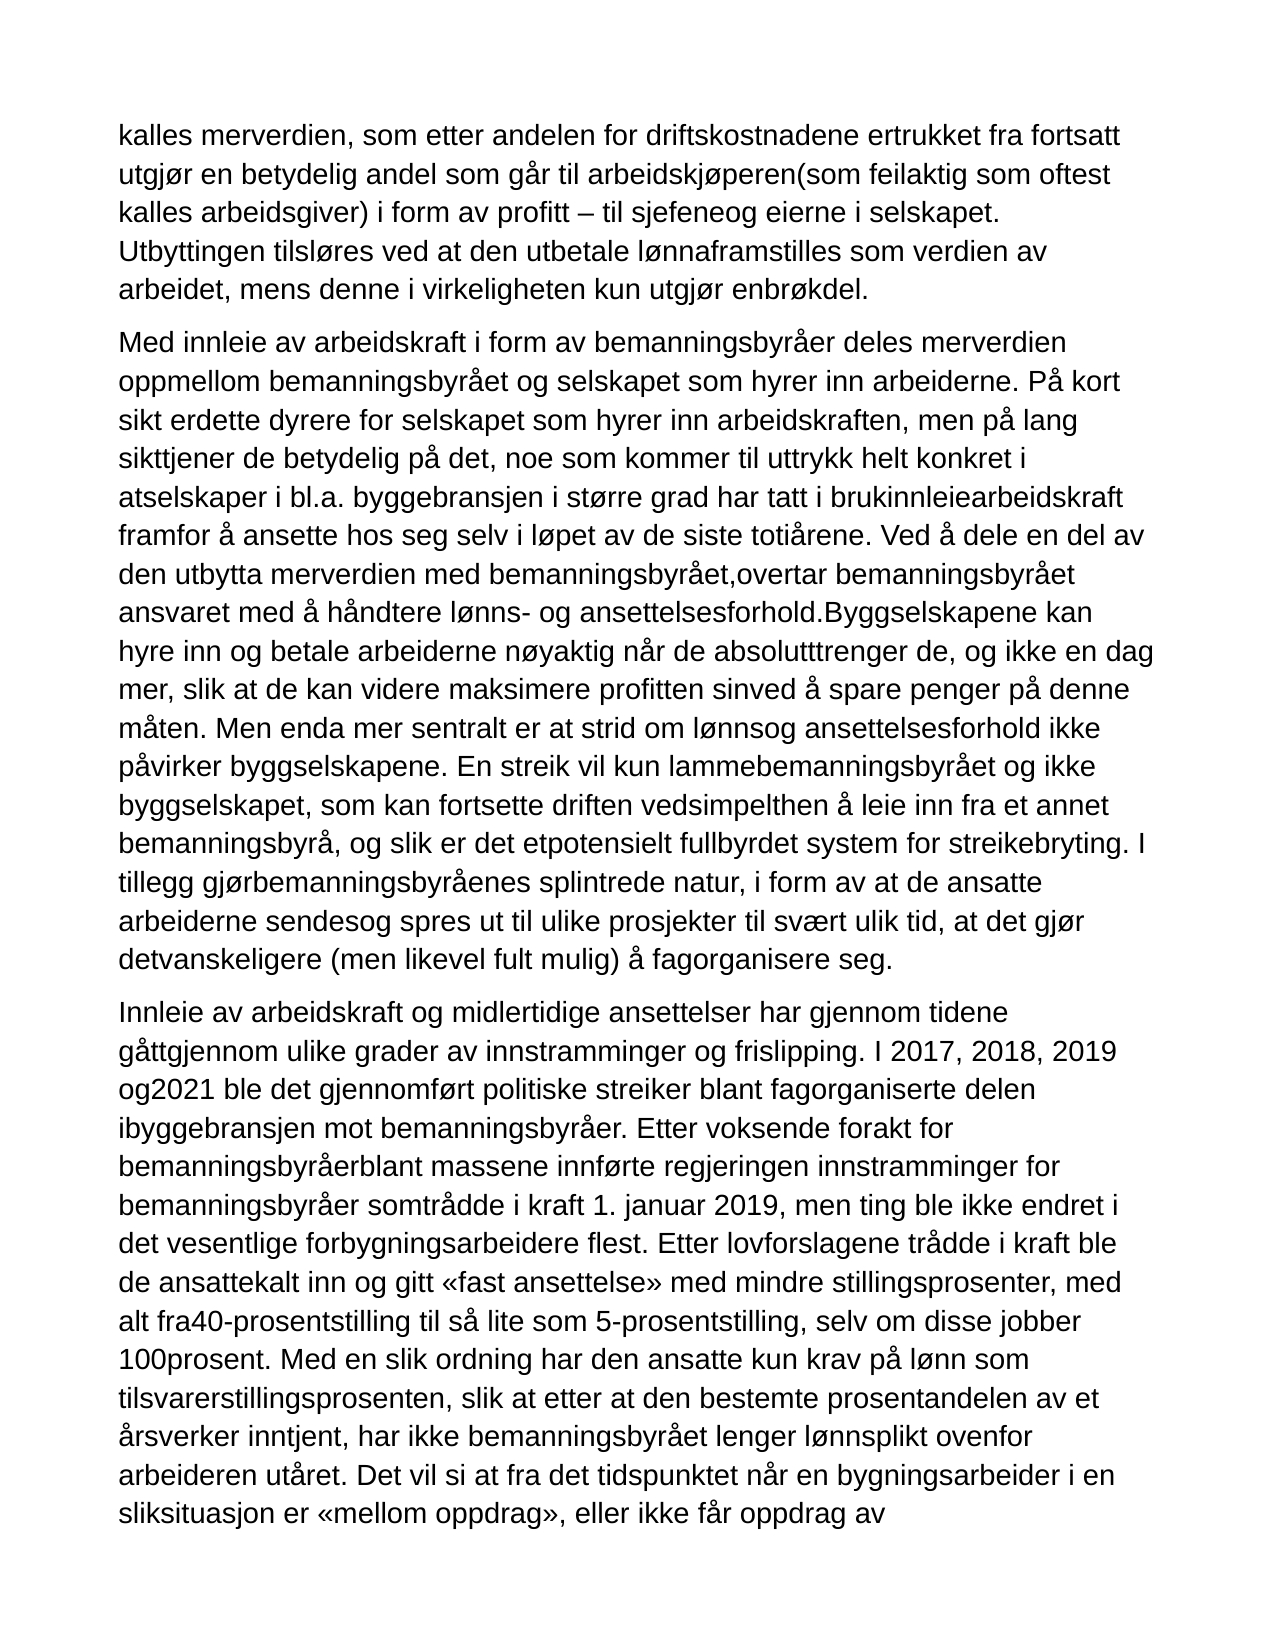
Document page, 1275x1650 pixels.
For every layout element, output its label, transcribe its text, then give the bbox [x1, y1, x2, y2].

text Innleie av arbeidskraft og midlertidige ansettelser har gjennom tidene gåttgjennom ulike grader av innstramminger og frislipping. I 2017, 2018, 2019 og2021 ble det gjennomført politiske streiker blant fagorganiserte delen ibyggebransjen mot bemanningsbyråer. Etter voksende forakt for bemanningsbyråerblant massene innførte regjeringen innstramminger for bemanningsbyråer somtrådde i kraft 1. januar 2019, men ting ble ikke endret i det vesentlige forbygningsarbeidere flest. Etter lovforslagene trådde i kraft ble de ansattekalt inn og gitt «fast ansettelse» med mindre stillingsprosenter, med alt fra40-prosentstilling til så lite som 5-prosentstilling, selv om disse jobber 100prosent. Med en slik ordning har den ansatte kun krav på lønn som tilsvarerstillingsprosenten, slik at etter at den bestemte prosentandelen av et årsverker inntjent, har ikke bemanningsbyrået lenger lønnsplikt ovenfor arbeideren utåret. Det vil si at fra det tidspunktet når en bygningsarbeider i en sliksituasjon er «mellom oppdrag», eller ikke får oppdrag av [118, 995, 1157, 1530]
text kalles merverdien, som etter andelen for driftskostnadene ertrukket fra fortsatt utgjør en betydelig andel som går til arbeidskjøperen(som feilaktig som oftest kalles arbeidsgiver) i form av profitt – til sjefeneog eierne i selskapet. Utbyttingen tilsløres ved at den utbetale lønnaframstilles som verdien av arbeidet, mens denne i virkeligheten kun utgjør enbrøkdel. [118, 118, 1157, 306]
text Med innleie av arbeidskraft i form av bemanningsbyråer deles merverdien oppmellom bemanningsbyrået og selskapet som hyrer inn arbeiderne. På kort sikt erdette dyrere for selskapet som hyrer inn arbeidskraften, men på lang sikttjener de betydelig på det, noe som kommer til uttrykk helt konkret i atselskaper i bl.a. byggebransjen i større grad har tatt i brukinnleiearbeidskraft framfor å ansette hos seg selv i løpet av de siste totiårene. Ved å dele en del av den utbytta merverdien med bemanningsbyrået,overtar bemanningsbyrået ansvaret med å håndtere lønns- og ansettelsesforhold.Byggselskapene kan hyre inn og betale arbeiderne nøyaktig når de absolutttrenger de, og ikke en dag mer, slik at de kan videre maksimere profitten sinved å spare penger på denne måten. Men enda mer sentralt er at strid om lønnsog ansettelsesforhold ikke påvirker byggselskapene. En streik vil kun lammebemanningsbyrået og ikke byggselskapet, som kan fortsette driften vedsimpelthen å leie inn fra et annet bemanningsbyrå, og slik er det etpotensielt fullbyrdet system for streikebryting. I tillegg gjørbemanningsbyråenes splintrede natur, i form av at de ansatte arbeiderne sendesog spres ut til ulike prosjekter til svært ulik tid, at det gjør detvanskeligere (men likevel fult mulig) å fagorganisere seg. [118, 325, 1157, 976]
